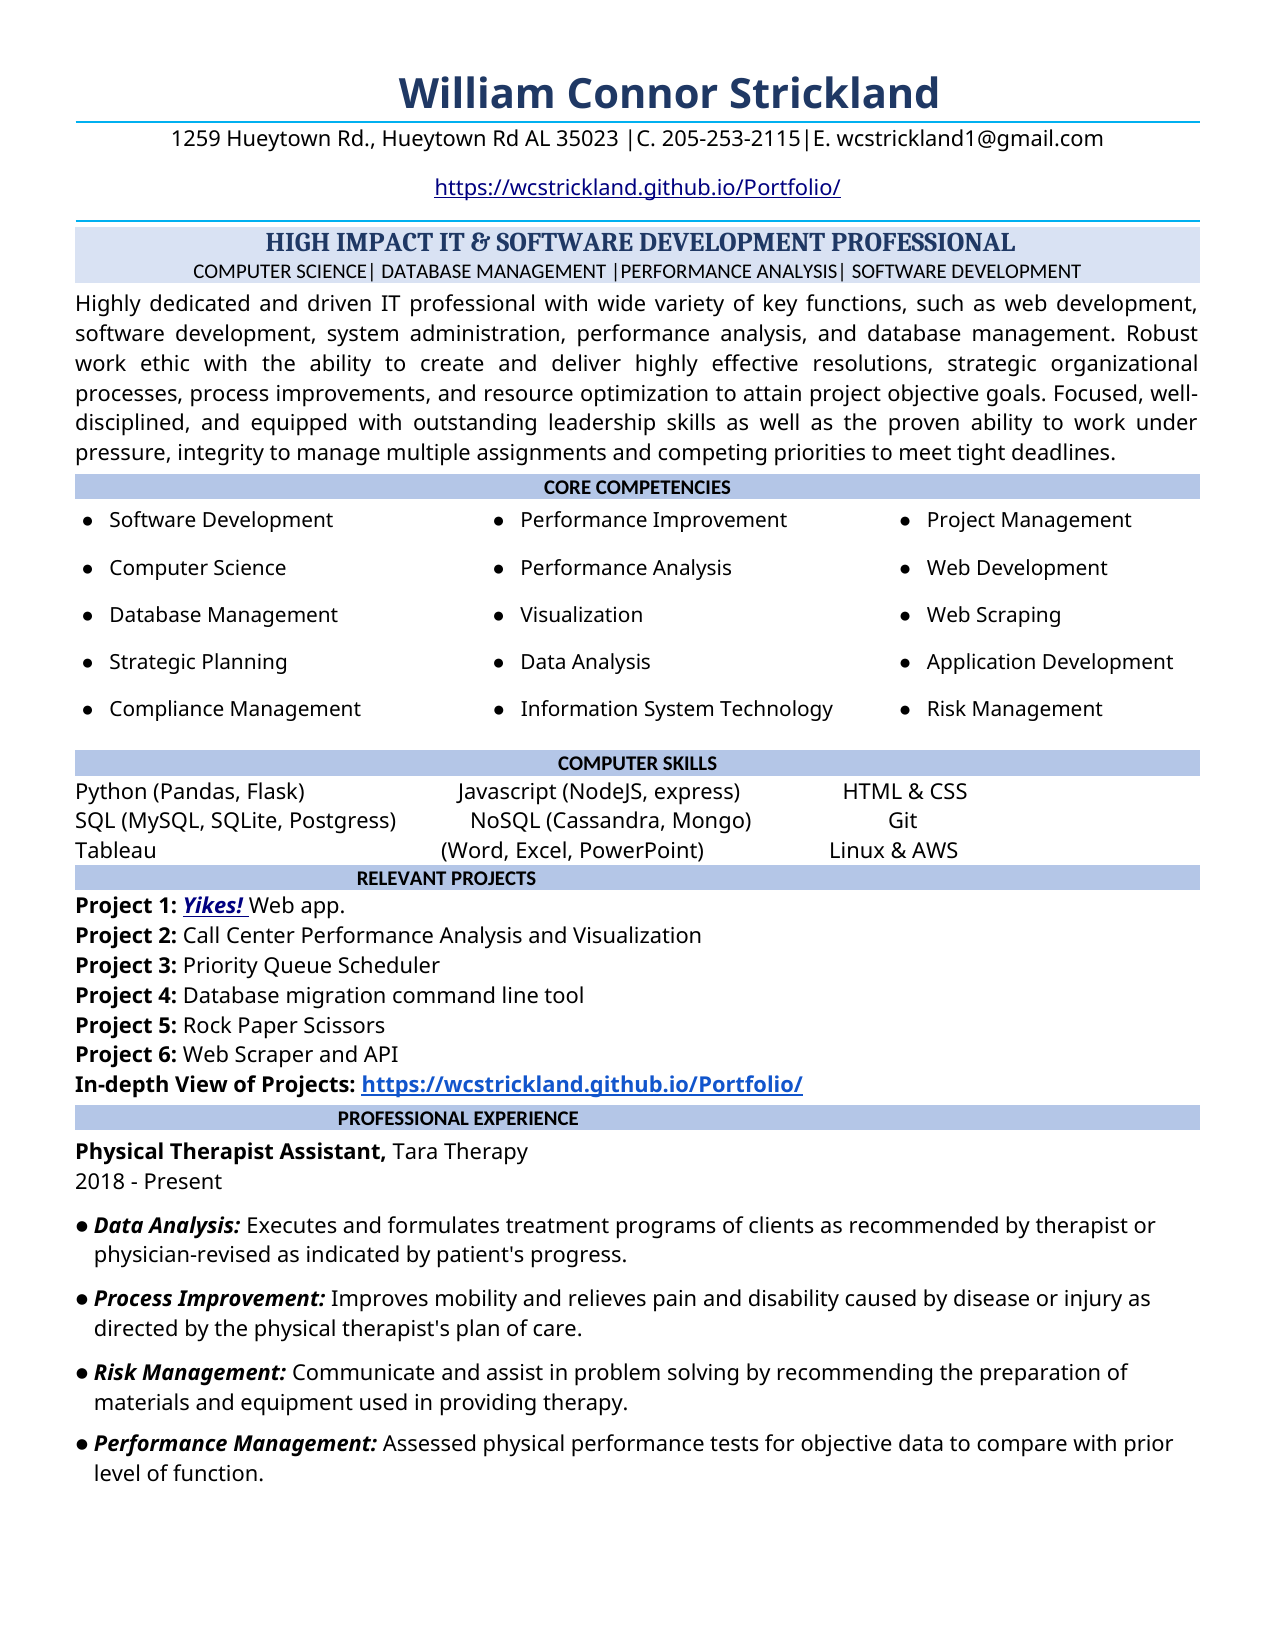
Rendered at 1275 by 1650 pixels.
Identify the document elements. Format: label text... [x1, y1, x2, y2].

text Highly dedicated and driven IT professional with wide variety of key functions, such as web development, software development, system administration, performance analysis, and database management. Robust work ethic with the ability to create and deliver highly effective resolutions, strategic organizational processes, process improvements, and resource optimization to attain project objective goals. Focused, well-disciplined, and equipped with outstanding leadership skills as well as the proven ability to work under pressure, integrity to manage multiple assignments and competing priorities to meet tight deadlines. [75, 288, 1200, 467]
table_header 1259 Hueytown Rd., Hueytown Rd AL 35023 |C. 205-253-2115|E. wcstrickland1@gmail.com https://wcstrickland.github.io/Portfolio/ [76, 123, 1199, 220]
list Process Improvement: Improves mobility and relieves pain and disability caused by disease or injury as directed by the physical therapist's plan of care. [75, 1283, 1200, 1343]
text RELEVANT PROJECTS [75, 865, 1200, 890]
text Project 1: Yikes! Web app. [75, 890, 1200, 920]
list Performance Management: Assessed physical performance tests for objective data to compare with prior level of function. [75, 1428, 1200, 1488]
text CORE COMPETENCIES [75, 474, 1200, 499]
table_header Project Management Web Development Web Scraping Application Development Risk Management [880, 505, 1211, 742]
text Project 5: Rock Paper Scissors [75, 1009, 1200, 1039]
text Physical Therapist Assistant, Tara Therapy [75, 1136, 1200, 1166]
text COMPUTER SKILLS [75, 750, 1200, 776]
text Project 3: Priority Queue Scheduler [75, 950, 1200, 980]
list Risk Management: Communicate and assist in problem solving by recommending the preparation of materials and equipment used in providing therapy. [75, 1357, 1200, 1417]
text 2018 - Present [75, 1166, 1200, 1195]
text PROFESSIONAL EXPERIENCE [75, 1105, 1200, 1130]
text COMPUTER SCIENCE| DATABASE MANAGEMENT |PERFORMANCE ANALYSIS| SOFTWARE DEVELOPMENT [75, 258, 1200, 283]
subtitle William Connor Strickland [75, 64, 1200, 121]
text Project 4: Database migration command line tool [75, 980, 1200, 1009]
text Python (Pandas, Flask) Javascript (NodeJS, express) HTML & CSS [75, 776, 1200, 805]
text Project 2: Call Center Performance Analysis and Visualization [75, 920, 1200, 950]
text Project 6: Web Scraper and API [75, 1039, 1200, 1069]
list Data Analysis: Executes and formulates treatment programs of clients as recommended by therapist or physician-revised as indicated by patient's progress. [75, 1209, 1200, 1269]
table_header Performance Improvement Performance Analysis Visualization Data Analysis Information System Technology [474, 505, 879, 742]
table_header Software Development Computer Science Database Management Strategic Planning Compliance Management [65, 505, 473, 742]
text SQL (MySQL, SQLite, Postgress) NoSQL (Cassandra, Mongo) Git Tableau (Word, Excel, PowerPoint) Linux & AWS [75, 805, 1200, 865]
text HIGH IMPACT IT & SOFTWARE DEVELOPMENT PROFESSIONAL [75, 227, 1200, 258]
text In-depth View of Projects: https://wcstrickland.github.io/Portfolio/ [75, 1069, 1200, 1099]
